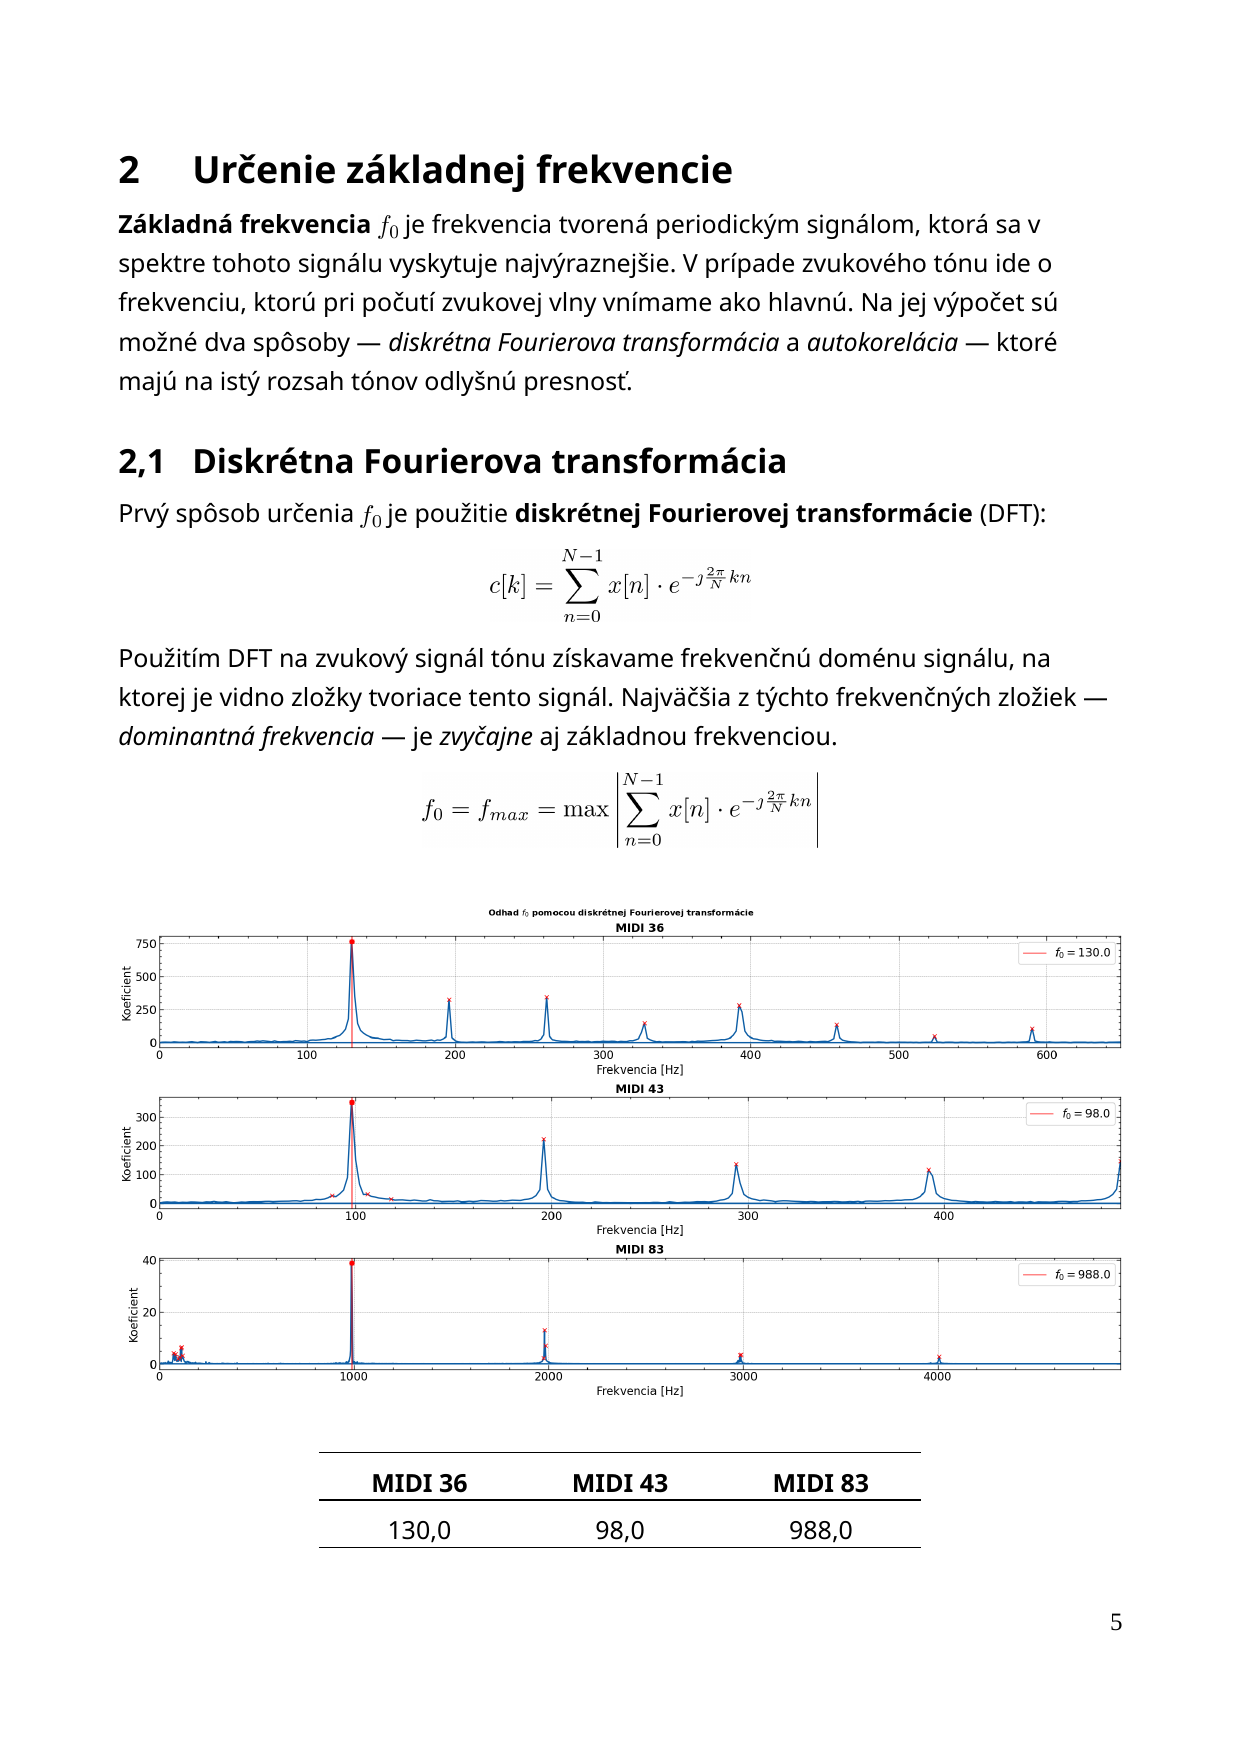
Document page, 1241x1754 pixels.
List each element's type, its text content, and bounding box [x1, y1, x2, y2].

picture [422, 772, 818, 848]
text Prvý spôsob určenia je použitie diskrétnej Fourierovej transformácie (DFT): [118, 496, 1122, 530]
table_header MIDI 43 [520, 1453, 720, 1499]
subtitle 2,1 Diskrétna Fourierova transformácia [118, 438, 1122, 483]
picture [490, 549, 751, 622]
table_cell 130,0 [319, 1501, 519, 1547]
table_header MIDI 36 [319, 1453, 519, 1499]
picture [118, 905, 1123, 1400]
picture [378, 215, 398, 239]
picture [360, 505, 381, 528]
text Základná frekvencia je frekvencia tvorená periodickým signálom, ktorá sa v spektre tohoto signálu vyskytuje najvýraznejšie. V prípade zvukového tónu ide o frekvenciu, ktorú pri počutí zvukovej vlny vnímame ako hlavnú. Na jej výpočet sú možné dva spôsoby — diskrétna Fourierova transformácia a autokorelácia — ktoré majú na istý rozsah tónov odlyšnú presnosť. [118, 207, 1122, 397]
table_header MIDI 83 [720, 1453, 921, 1499]
table_cell 98,0 [520, 1501, 720, 1547]
subtitle 2 Určenie základnej frekvencie [118, 143, 1122, 194]
table_cell 988,0 [720, 1501, 921, 1547]
text Použitím DFT na zvukový signál tónu získavame frekvenčnú doménu signálu, na ktorej je vidno zložky tvoriace tento signál. Najväčšia z týchto frekvenčných zložiek — dominantná frekvencia — je zvyčajne aj základnou frekvenciou. [118, 641, 1122, 753]
